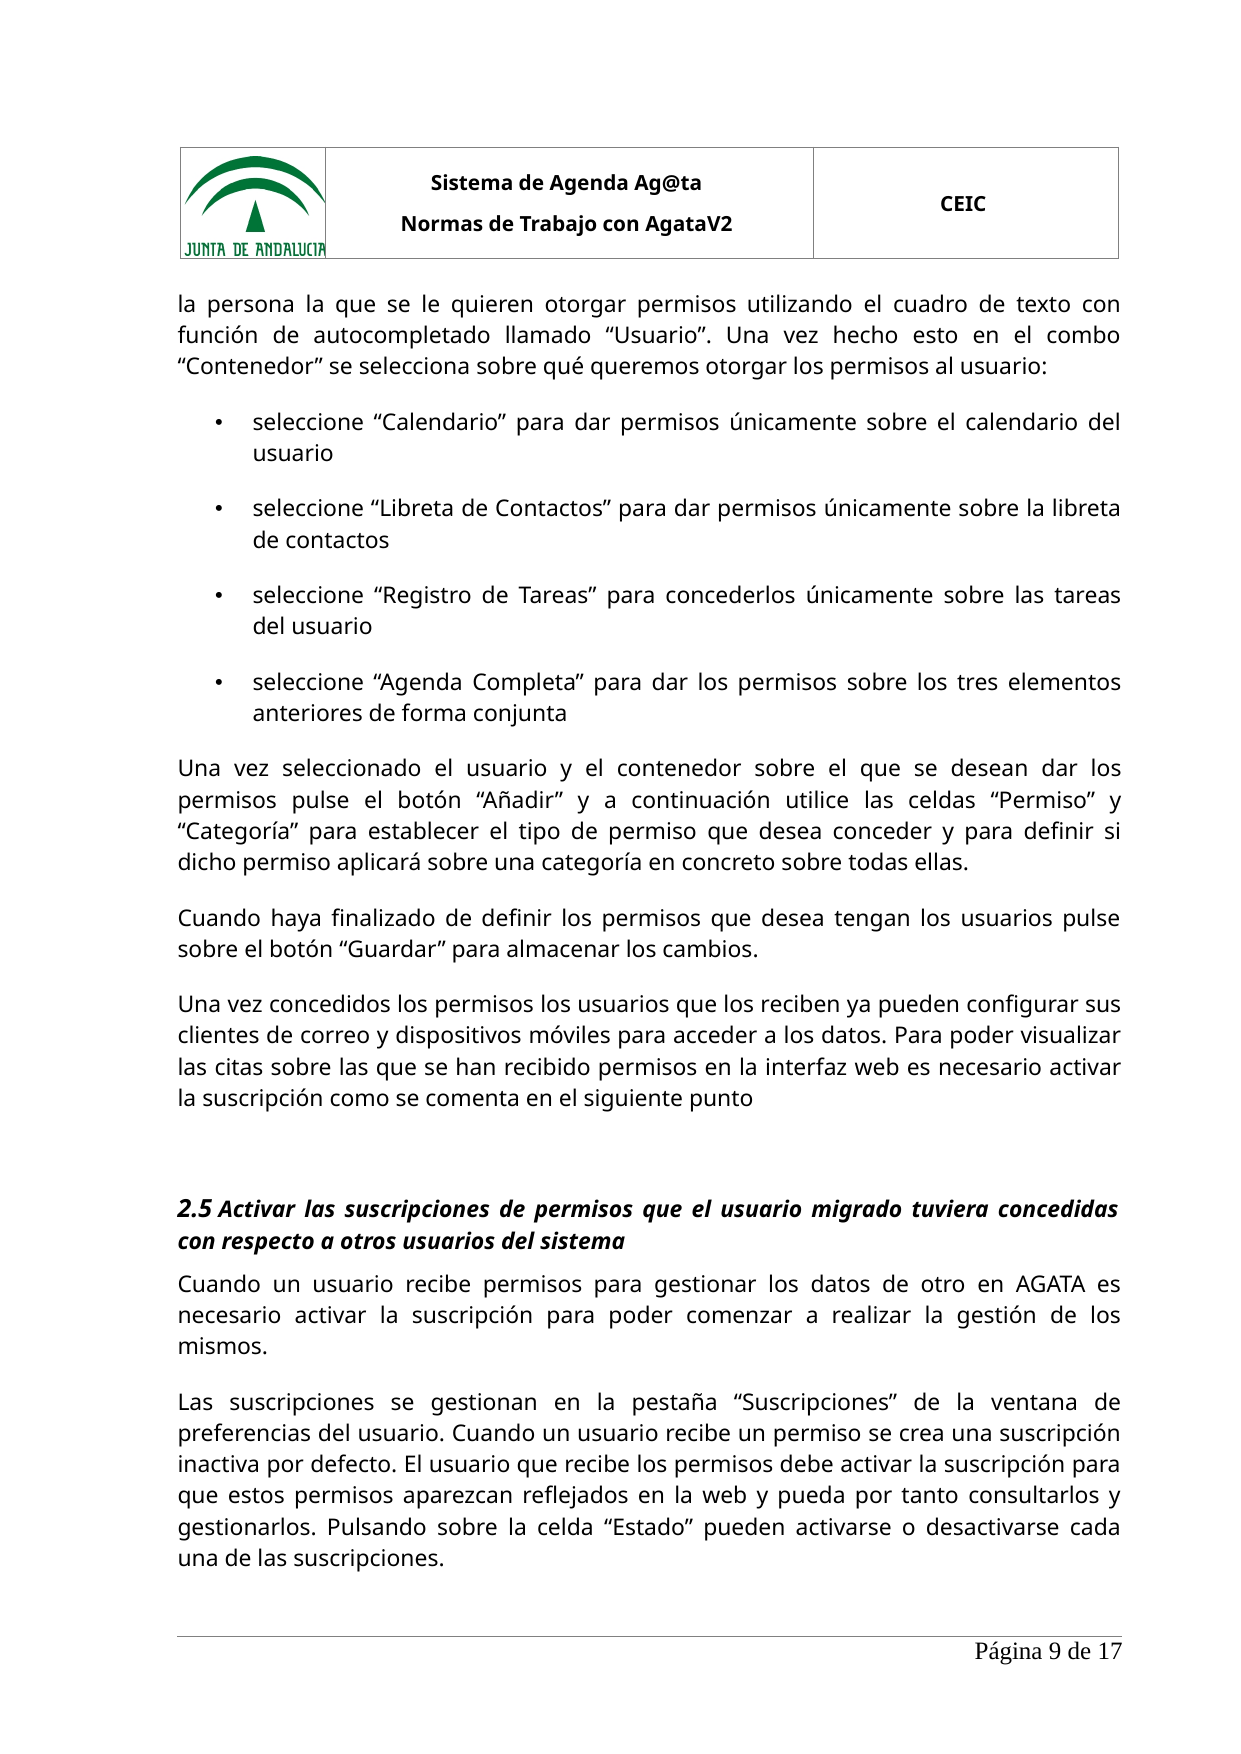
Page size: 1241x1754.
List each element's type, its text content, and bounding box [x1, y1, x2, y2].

text Cuando un usuario recibe permisos para gestionar los datos de otro en AGATA es necesario activar la suscripción para poder comenzar a realizar la gestión de los mismos. [177, 1268, 1122, 1361]
list seleccione “Registro de Tareas” para concederlos únicamente sobre las tareas del usuario [215, 579, 1122, 641]
text Las suscripciones se gestionan en la pestaña “Suscripciones” de la ventana de preferencias del usuario. Cuando un usuario recibe un permiso se crea una suscripción inactiva por defecto. El usuario que recibe los permisos debe activar la suscripción para que estos permisos aparezcan reflejados en la web y pueda por tanto consultarlos y gestionarlos. Pulsando sobre la celda “Estado” pueden activarse o desactivarse cada una de las suscripciones. [177, 1386, 1122, 1573]
list seleccione “Calendario” para dar permisos únicamente sobre el calendario del usuario [215, 406, 1122, 468]
text la persona la que se le quieren otorgar permisos utilizando el cuadro de texto con función de autocompletado llamado “Usuario”. Una vez hecho esto en el combo “Contenedor” se selecciona sobre qué queremos otorgar los permisos al usuario: [177, 288, 1122, 381]
list seleccione “Libreta de Contactos” para dar permisos únicamente sobre la libreta de contactos [215, 492, 1122, 555]
text Cuando haya finalizado de definir los permisos que desea tengan los usuarios pulse sobre el botón “Guardar” para almacenar los cambios. [177, 901, 1122, 964]
picture [184, 156, 325, 256]
text Una vez concedidos los permisos los usuarios que los reciben ya pueden configurar sus clientes de correo y dispositivos móviles para acceder a los datos. Para poder visualizar las citas sobre las que se han recibido permisos en la interfaz web es necesario activar la suscripción como se comenta en el siguiente punto [177, 988, 1122, 1113]
text Una vez seleccionado el usuario y el contenedor sobre el que se desean dar los permisos pulse el botón “Añadir” y a continuación utilice las celdas “Permiso” y “Categoría” para establecer el tipo de permiso que desea conceder y para definir si dicho permiso aplicará sobre una categoría en concreto sobre todas ellas. [177, 752, 1122, 877]
subtitle Activar las suscripciones de permisos que el usuario migrado tuviera concedidas con respecto a otros usuarios del sistema [177, 1191, 1122, 1256]
list seleccione “Agenda Completa” para dar los permisos sobre los tres elementos anteriores de forma conjunta [215, 666, 1122, 728]
